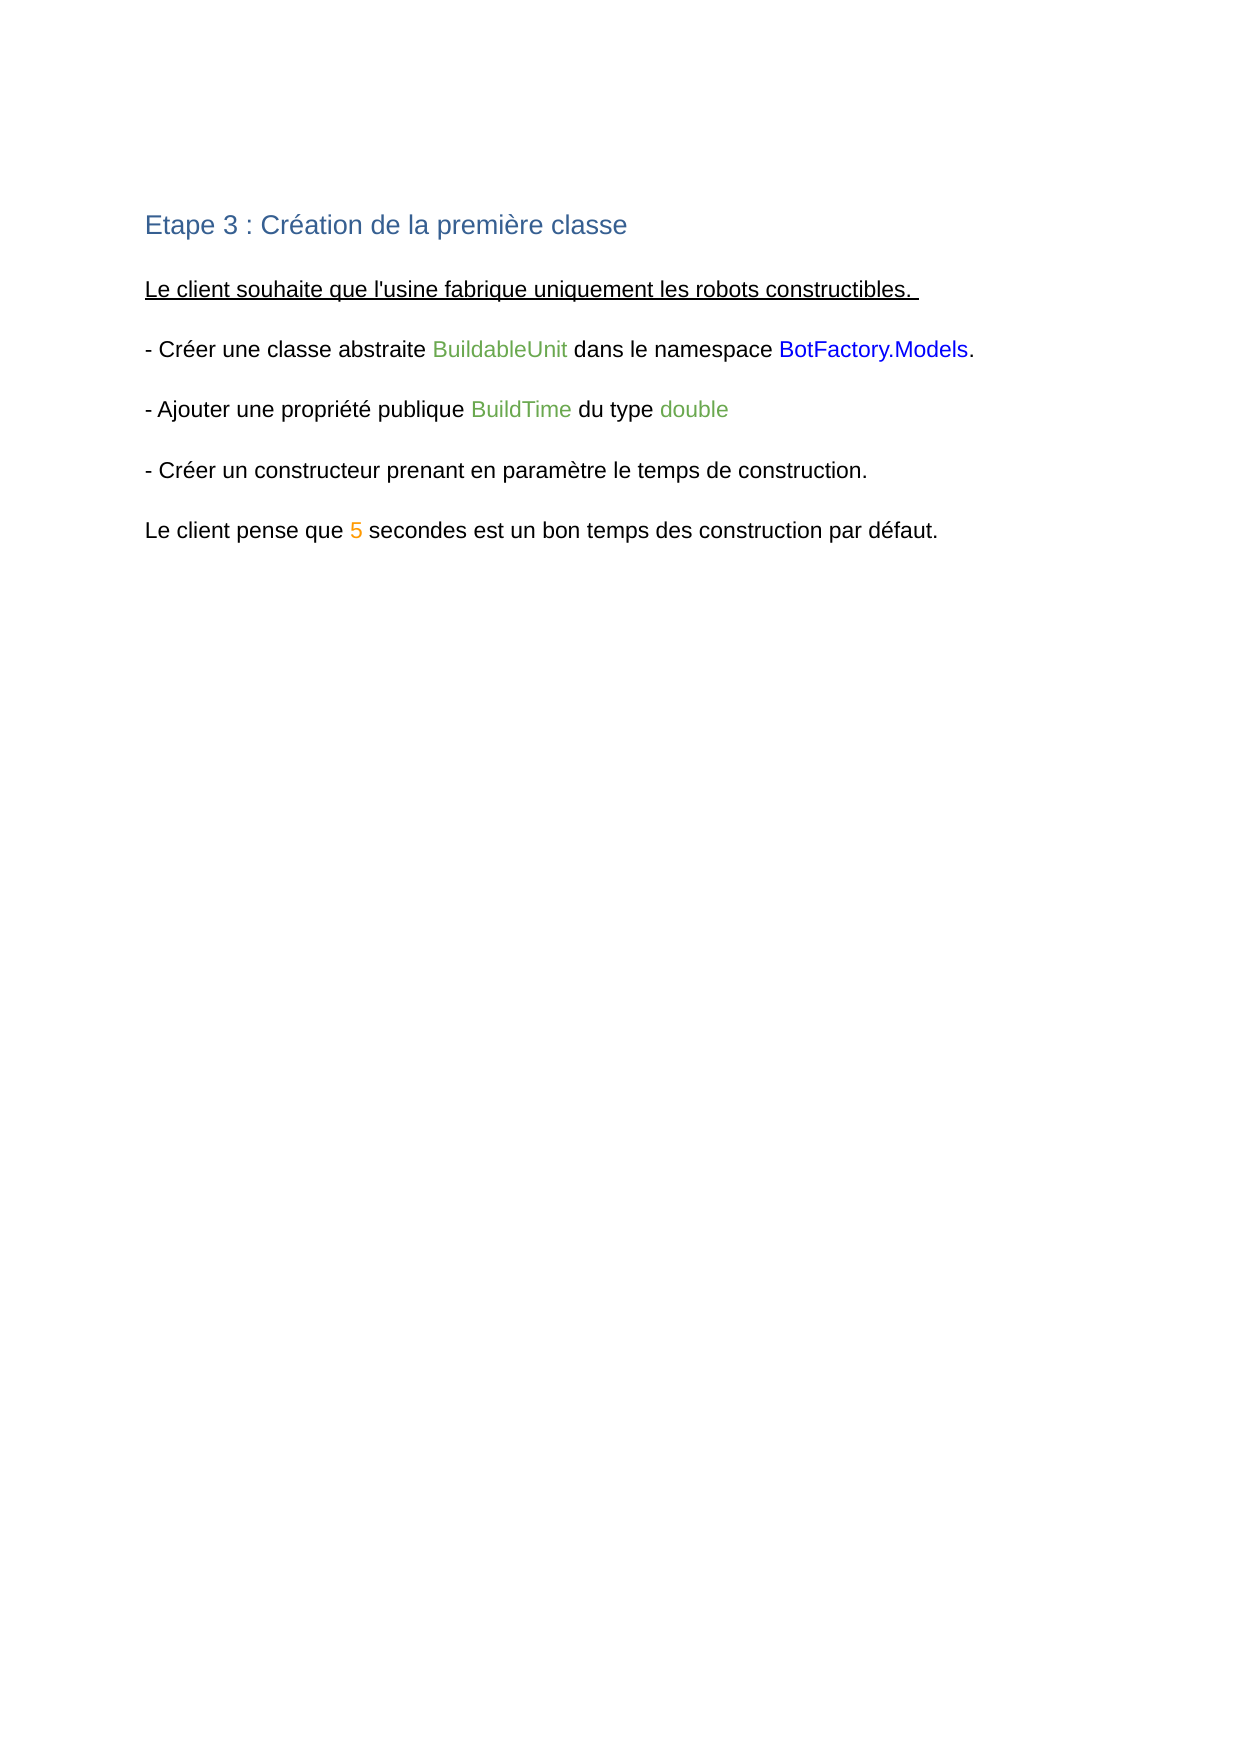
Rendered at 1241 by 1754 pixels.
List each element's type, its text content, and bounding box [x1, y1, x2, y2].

text - Créer une classe abstraite BuildableUnit dans le namespace BotFactory.Models. [144, 336, 1096, 362]
text Etape 3 : Création de la première classe [144, 209, 1096, 241]
text Le client souhaite que l'usine fabrique uniquement les robots constructibles. [144, 276, 1096, 302]
text - Créer un constructeur prenant en paramètre le temps de construction. [144, 457, 1096, 483]
text Le client pense que 5 secondes est un bon temps des construction par défaut. [144, 517, 1096, 543]
text - Ajouter une propriété publique BuildTime du type double [144, 396, 1096, 423]
